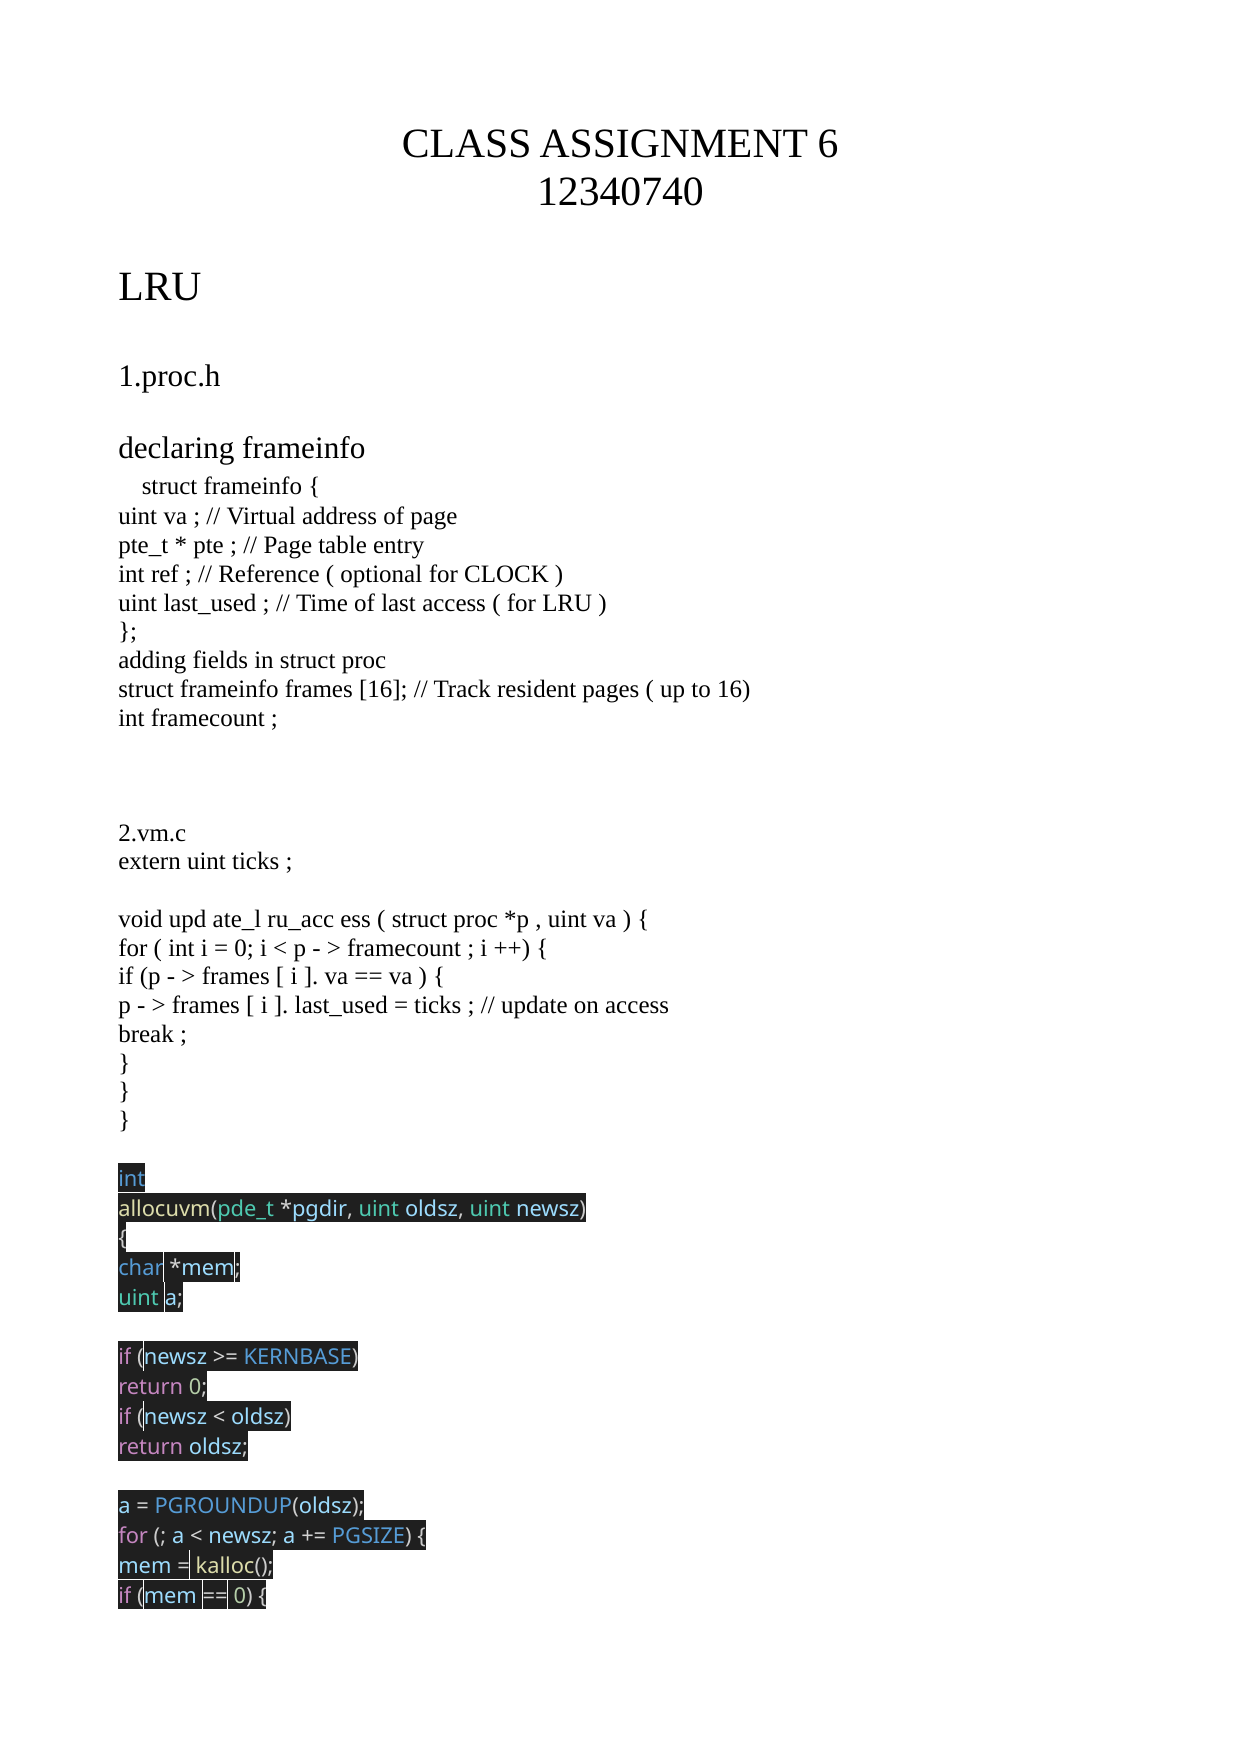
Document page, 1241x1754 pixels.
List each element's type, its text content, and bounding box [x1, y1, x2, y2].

text 1.proc.h [118, 358, 1122, 394]
text if (newsz < oldsz) [118, 1401, 1122, 1431]
text struct frameinfo { uint va ; // Virtual address of page pte_t * pte ; // Page table entry int ref ; // Reference ( optional for CLOCK ) uint last_used ; // Time of last access ( for LRU ) }; [118, 466, 1122, 645]
text char *mem; [118, 1252, 1122, 1282]
text a = PGROUNDUP(oldsz); [118, 1490, 1122, 1520]
text for (; a < newsz; a += PGSIZE) { [118, 1520, 1122, 1550]
text adding fields in struct proc struct frameinfo frames [16]; // Track resident pages ( up to 16) int framecount ; [118, 645, 1122, 760]
text if (newsz >= KERNBASE) [118, 1341, 1122, 1371]
text uint a; [118, 1282, 1122, 1312]
text extern uint ticks ; [118, 846, 1122, 904]
text 12340740 [118, 166, 1122, 214]
text declaring frameinfo [118, 429, 1122, 466]
text allocuvm(pde_t *pgdir, uint oldsz, uint newsz) [118, 1192, 1122, 1222]
text void upd ate_l ru_acc ess ( struct proc *p , uint va ) { for ( int i = 0; i < p - > framecount ; i ++) { if (p - > frames [ i ]. va == va ) { p - > frames [ i ]. last_used = ticks ; // update on access break ; } } } [118, 904, 1122, 1134]
text int [118, 1163, 1122, 1192]
text LRU [118, 262, 1122, 310]
text { [118, 1222, 1122, 1252]
text mem = kalloc(); [118, 1550, 1122, 1579]
text if (mem == 0) { [118, 1579, 1122, 1609]
text CLASS ASSIGNMENT 6 [118, 118, 1122, 166]
text return 0; [118, 1371, 1122, 1401]
text return oldsz; [118, 1431, 1122, 1461]
text 2.vm.c [118, 818, 1122, 846]
